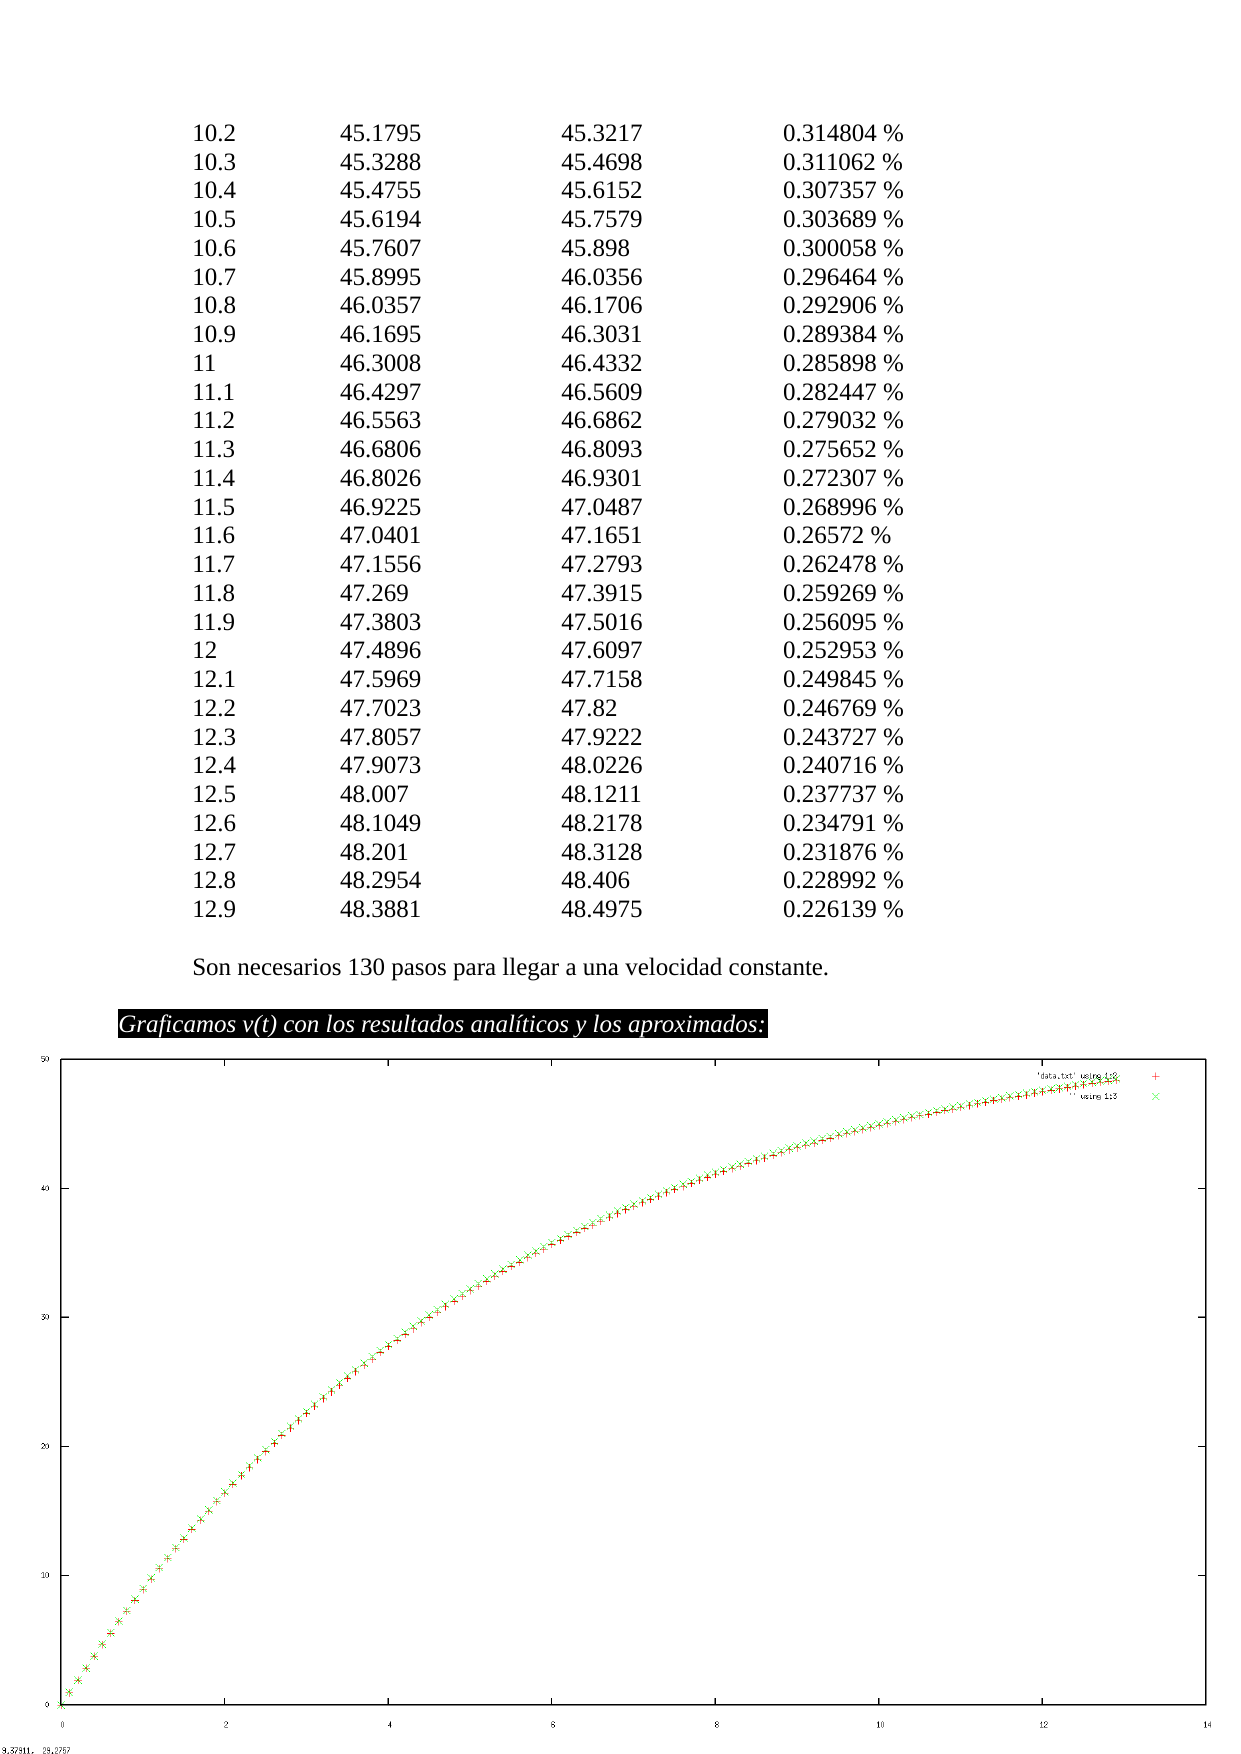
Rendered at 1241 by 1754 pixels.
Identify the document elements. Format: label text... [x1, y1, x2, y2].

text Graficamos v(t) con los resultados analíticos y los aproximados: [118, 1009, 1122, 1038]
text 12.7 48.201 48.3128 0.231876 % [118, 837, 1122, 866]
text 11.1 46.4297 46.5609 0.282447 % [118, 377, 1122, 406]
text 12.6 48.1049 48.2178 0.234791 % [118, 808, 1122, 837]
text 10.3 45.3288 45.4698 0.311062 % [118, 147, 1122, 176]
text 11.5 46.9225 47.0487 0.268996 % [118, 492, 1122, 521]
text 12.1 47.5969 47.7158 0.249845 % [118, 664, 1122, 693]
text 12.9 48.3881 48.4975 0.226139 % [118, 894, 1122, 923]
text 11.4 46.8026 46.9301 0.272307 % [118, 463, 1122, 492]
text 11.3 46.6806 46.8093 0.275652 % [118, 434, 1122, 463]
text 11.7 47.1556 47.2793 0.262478 % [118, 549, 1122, 578]
text 10.8 46.0357 46.1706 0.292906 % [118, 291, 1122, 319]
text 10.5 45.6194 45.7579 0.303689 % [118, 204, 1122, 233]
text 12 47.4896 47.6097 0.252953 % [118, 636, 1122, 664]
picture [0, 1053, 1241, 1754]
text 12.8 48.2954 48.406 0.228992 % [118, 866, 1122, 894]
text 11.9 47.3803 47.5016 0.256095 % [118, 607, 1122, 636]
text 11 46.3008 46.4332 0.285898 % [118, 348, 1122, 377]
text 11.2 46.5563 46.6862 0.279032 % [118, 406, 1122, 434]
text 10.4 45.4755 45.6152 0.307357 % [118, 176, 1122, 204]
text 12.5 48.007 48.1211 0.237737 % [118, 779, 1122, 808]
text 10.2 45.1795 45.3217 0.314804 % [118, 118, 1122, 147]
text 11.8 47.269 47.3915 0.259269 % [118, 578, 1122, 607]
text Son necesarios 130 pasos para llegar a una velocidad constante. [118, 952, 1122, 981]
text 12.2 47.7023 47.82 0.246769 % [118, 693, 1122, 722]
text 10.9 46.1695 46.3031 0.289384 % [118, 319, 1122, 348]
text 10.7 45.8995 46.0356 0.296464 % [118, 262, 1122, 291]
text 12.3 47.8057 47.9222 0.243727 % [118, 722, 1122, 751]
text 12.4 47.9073 48.0226 0.240716 % [118, 751, 1122, 779]
text 11.6 47.0401 47.1651 0.26572 % [118, 521, 1122, 549]
text 10.6 45.7607 45.898 0.300058 % [118, 233, 1122, 262]
